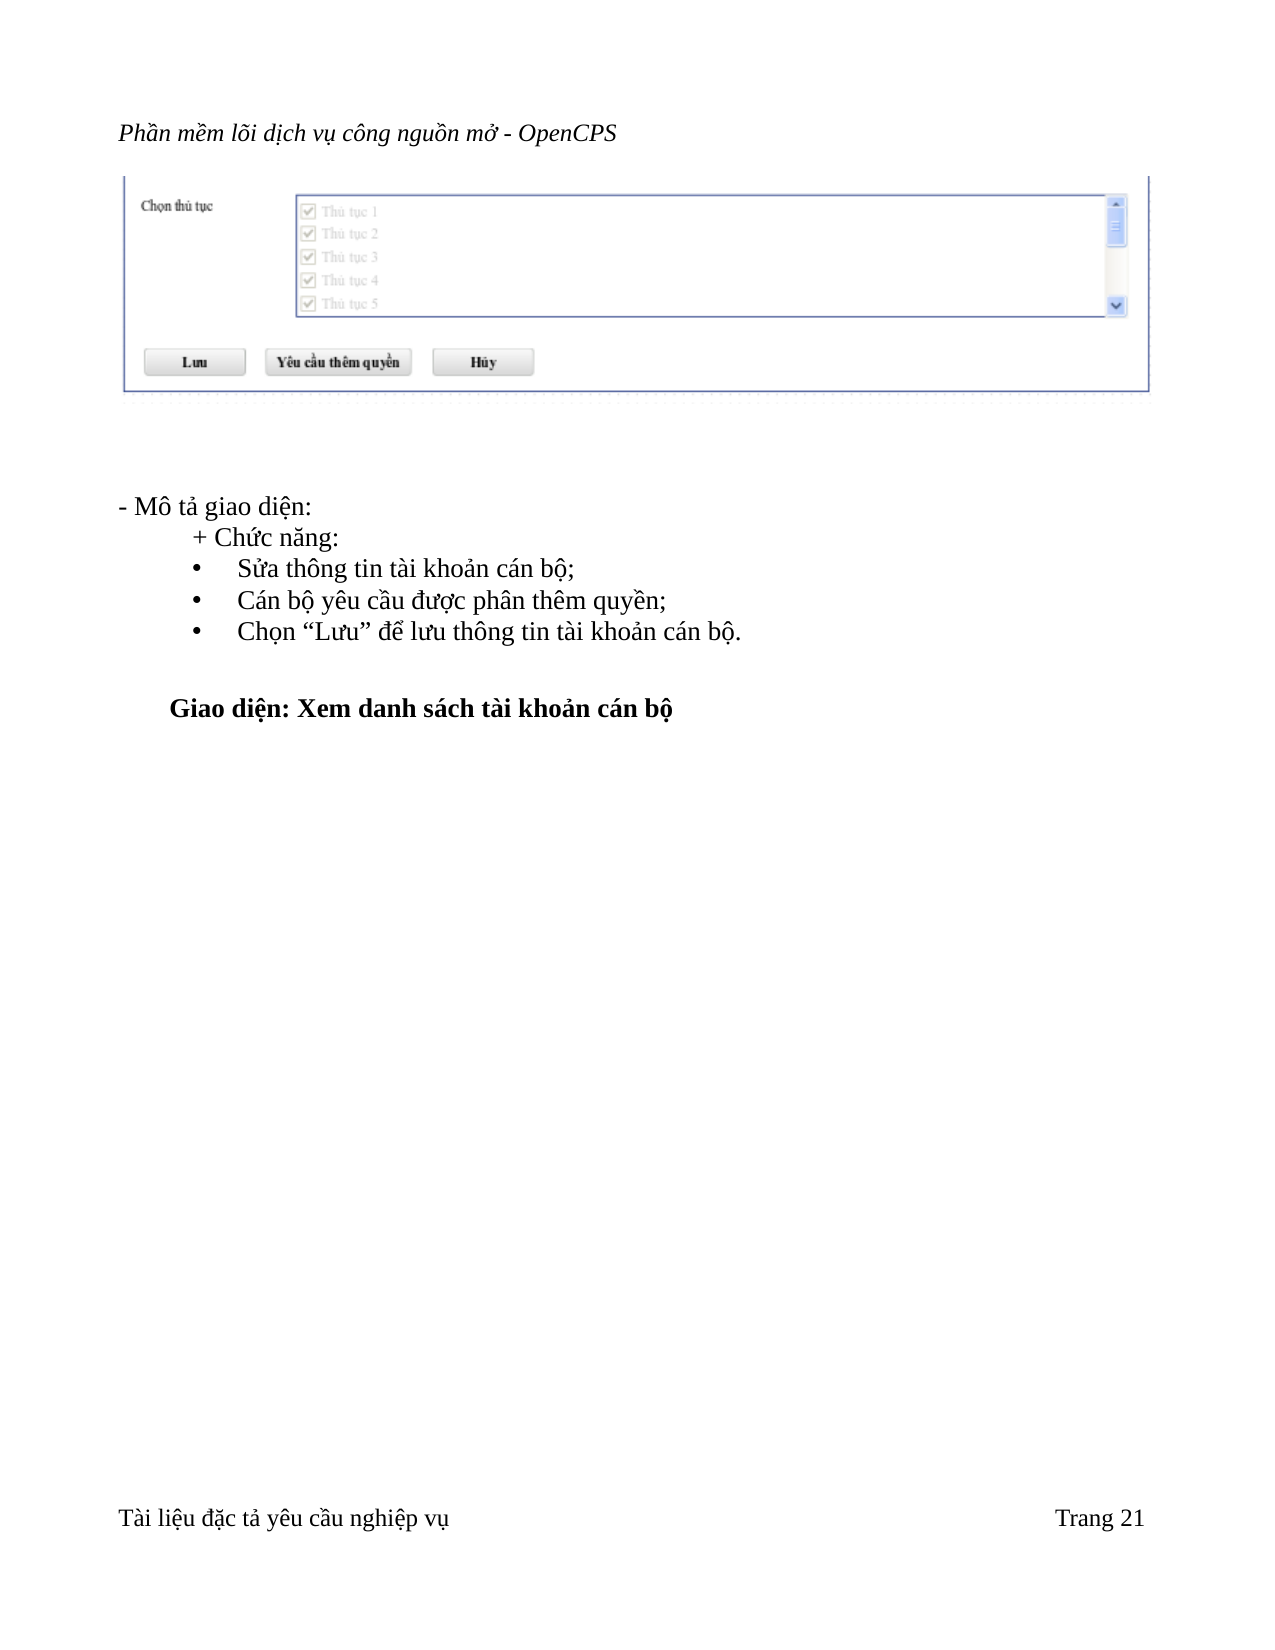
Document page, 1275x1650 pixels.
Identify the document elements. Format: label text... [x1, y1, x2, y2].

list Sửa thông tin tài khoản cán bộ; [192, 553, 1157, 584]
text - Mô tả giao diện: [118, 490, 1157, 521]
subtitle Giao diện: Xem danh sách tài khoản cán bộ [169, 692, 1157, 723]
list Chọn “Lưu” để lưu thông tin tài khoản cán bộ. [192, 615, 1157, 646]
text + Chức năng: [192, 521, 1157, 553]
list Cán bộ yêu cầu được phân thêm quyền; [192, 584, 1157, 615]
picture [118, 176, 1157, 404]
